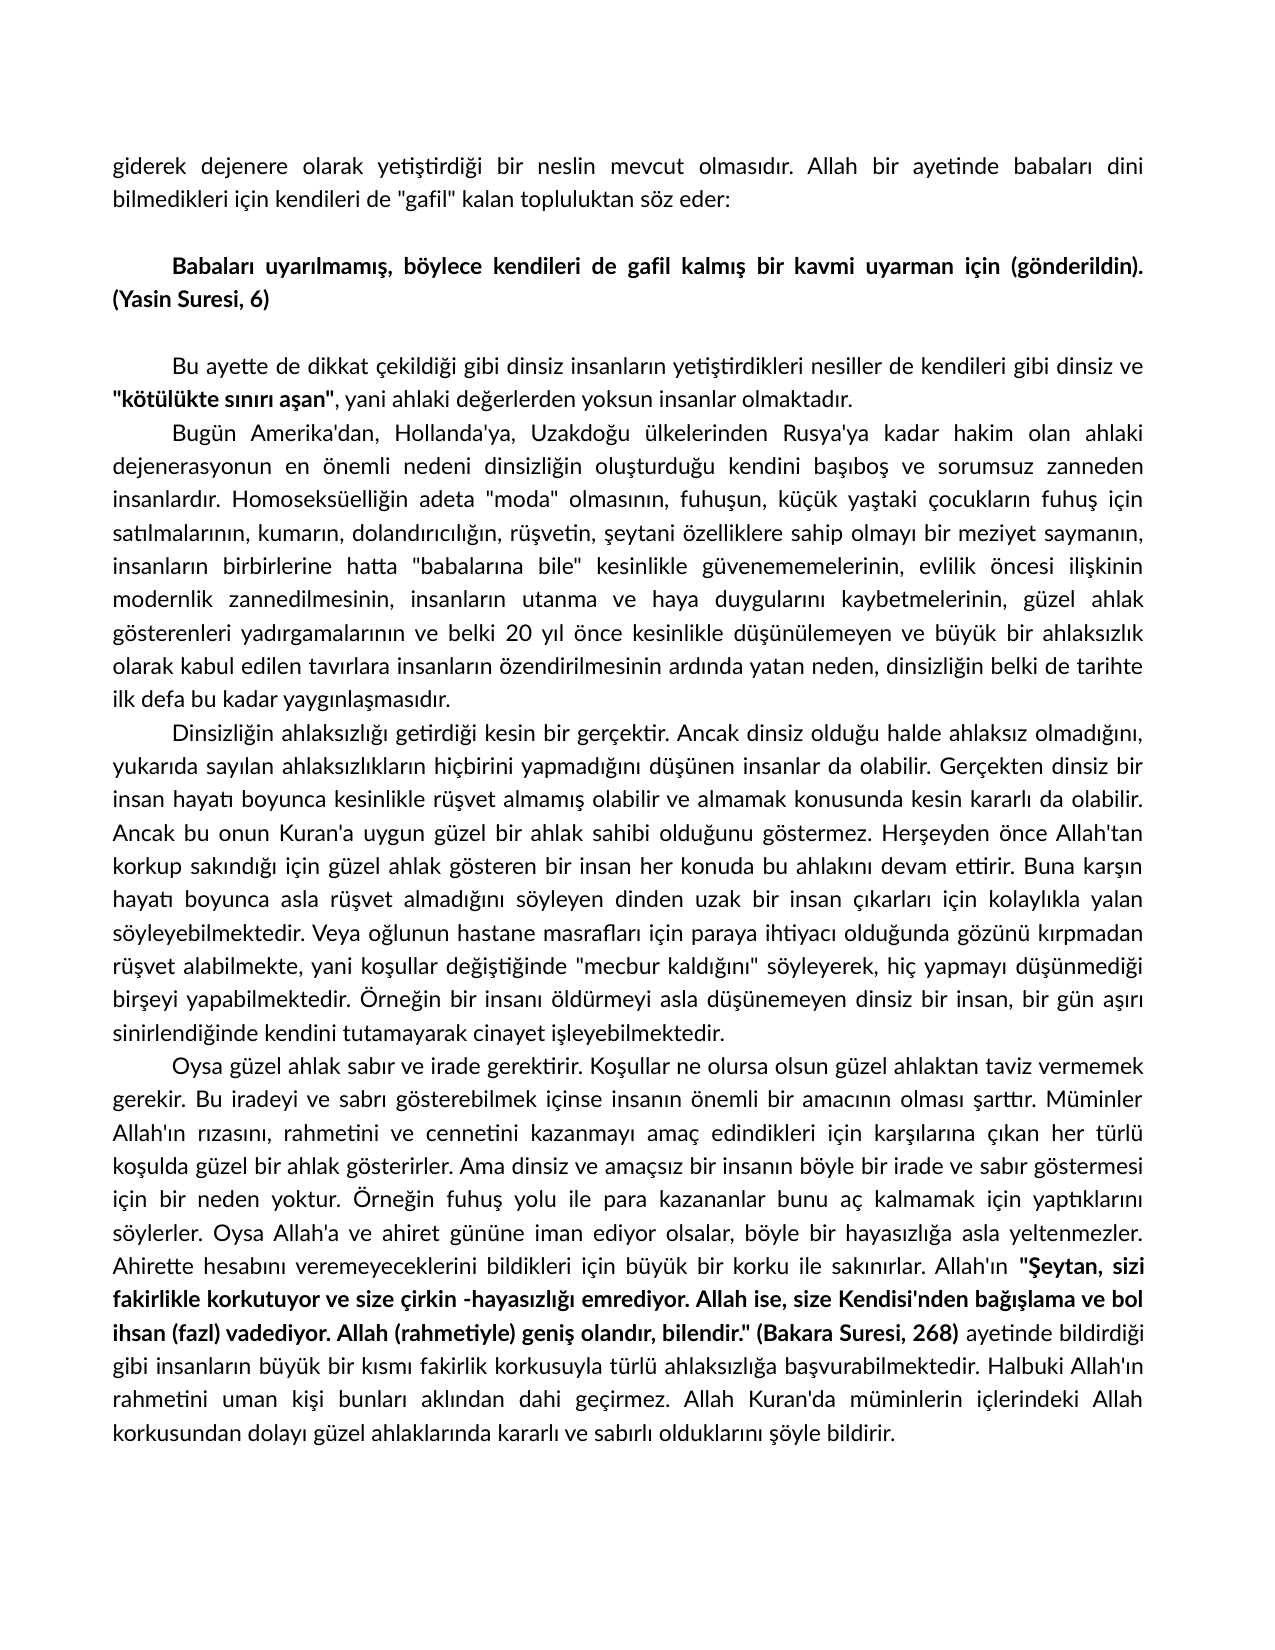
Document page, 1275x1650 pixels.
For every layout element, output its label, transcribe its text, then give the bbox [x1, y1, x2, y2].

text Bugün Amerika'dan, Hollanda'ya, Uzakdoğu ülkelerinden Rusya'ya kadar hakim olan ahlaki dejenerasyonun en önemli nedeni dinsizliğin oluşturduğu kendini başıboş ve sorumsuz zanneden insanlardır. Homoseksüelliğin adeta "moda" olmasının, fuhuşun, küçük yaştaki çocukların fuhuş için satılmalarının, kumarın, dolandırıcılığın, rüşvetin, şeytani özelliklere sahip olmayı bir meziyet saymanın, insanların birbirlerine hatta "babalarına bile" kesinlikle güvenememelerinin, evlilik öncesi ilişkinin modernlik zannedilmesinin, insanların utanma ve haya duygularını kaybetmelerinin, güzel ahlak gösterenleri yadırgamalarının ve belki 20 yıl önce kesinlikle düşünülemeyen ve büyük bir ahlaksızlık olarak kabul edilen tavırlara insanların özendirilmesinin ardında yatan neden, dinsizliğin belki de tarihte ilk defa bu kadar yaygınlaşmasıdır. [112, 414, 1145, 714]
text Dinsizliğin ahlaksızlığı getirdiği kesin bir gerçektir. Ancak dinsiz olduğu halde ahlaksız olmadığını, yukarıda sayılan ahlaksızlıkların hiçbirini yapmadığını düşünen insanlar da olabilir. Gerçekten dinsiz bir insan hayatı boyunca kesinlikle rüşvet almamış olabilir ve almamak konusunda kesin kararlı da olabilir. Ancak bu onun Kuran'a uygun güzel bir ahlak sahibi olduğunu göstermez. Herşeyden önce Allah'tan korkup sakındığı için güzel ahlak gösteren bir insan her konuda bu ahlakını devam ettirir. Buna karşın hayatı boyunca asla rüşvet almadığını söyleyen dinden uzak bir insan çıkarları için kolaylıkla yalan söyleyebilmektedir. Veya oğlunun hastane masrafları için paraya ihtiyacı olduğunda gözünü kırpmadan rüşvet alabilmekte, yani koşullar değiştiğinde "mecbur kaldığını" söyleyerek, hiç yapmayı düşünmediği birşeyi yapabilmektedir. Örneğin bir insanı öldürmeyi asla düşünemeyen dinsiz bir insan, bir gün aşırı sinirlendiğinde kendini tutamayarak cinayet işleyebilmektedir. [112, 714, 1145, 1048]
text Bu ayette de dikkat çekildiği gibi dinsiz insanların yetiştirdikleri nesiller de kendileri gibi dinsiz ve "kötülükte sınırı aşan", yani ahlaki değerlerden yoksun insanlar olmaktadır. [112, 348, 1145, 414]
text Oysa güzel ahlak sabır ve irade gerektirir. Koşullar ne olursa olsun güzel ahlaktan taviz vermemek gerekir. Bu iradeyi ve sabrı gösterebilmek içinse insanın önemli bir amacının olması şarttır. Müminler Allah'ın rızasını, rahmetini ve cennetini kazanmayı amaç edindikleri için karşılarına çıkan her türlü koşulda güzel bir ahlak gösterirler. Ama dinsiz ve amaçsız bir insanın böyle bir irade ve sabır göstermesi için bir neden yoktur. Örneğin fuhuş yolu ile para kazananlar bunu aç kalmamak için yaptıklarını söylerler. Oysa Allah'a ve ahiret gününe iman ediyor olsalar, böyle bir hayasızlığa asla yeltenmezler. Ahirette hesabını veremeyeceklerini bildikleri için büyük bir korku ile sakınırlar. Allah'ın "Şeytan, sizi fakirlikle korkutuyor ve size çirkin -hayasızlığı emrediyor. Allah ise, size Kendisi'nden bağışlama ve bol ihsan (fazl) vadediyor. Allah (rahmetiyle) geniş olandır, bilendir." (Bakara Suresi, 268) ayetinde bildirdiği gibi insanların büyük bir kısmı fakirlik korkusuyla türlü ahlaksızlığa başvurabilmektedir. Halbuki Allah'ın rahmetini uman kişi bunları aklından dahi geçirmez. Allah Kuran'da müminlerin içlerindeki Allah korkusundan dolayı güzel ahlaklarında kararlı ve sabırlı olduklarını şöyle bildirir. [112, 1048, 1145, 1448]
text giderek dejenere olarak yetiştirdiği bir neslin mevcut olmasıdır. Allah bir ayetinde babaları dini bilmedikleri için kendileri de "gafil" kalan topluluktan söz eder: [112, 148, 1145, 214]
text Babaları uyarılmamış, böylece kendileri de gafil kalmış bir kavmi uyarman için (gönderildin). (Yasin Suresi, 6) [112, 248, 1145, 314]
